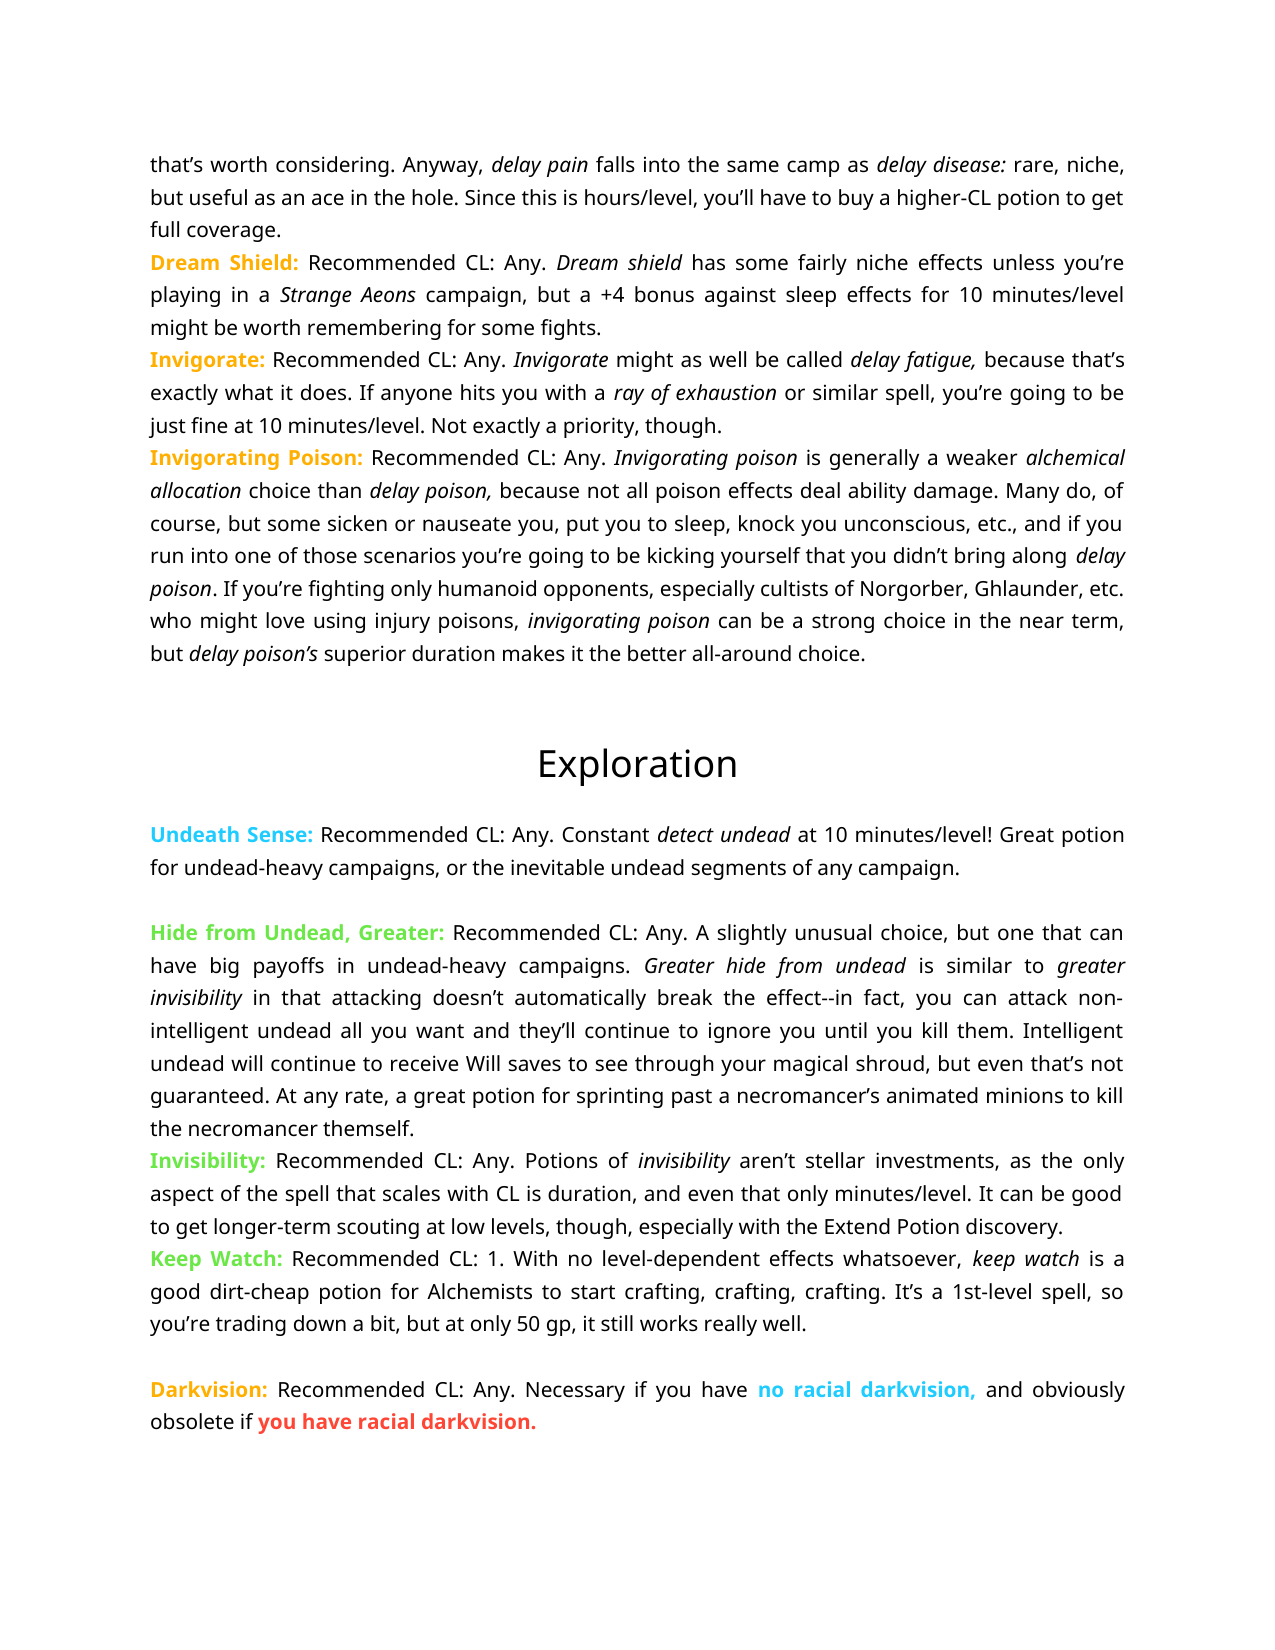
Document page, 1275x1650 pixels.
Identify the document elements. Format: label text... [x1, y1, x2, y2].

text Undeath Sense: Recommended CL: Any. Constant detect undead at 10 minutes/level! Great potion for undead-heavy campaigns, or the inevitable undead segments of any campaign. [150, 821, 1125, 882]
text Hide from Undead, Greater: Recommended CL: Any. A slightly unusual choice, but one that can have big payoffs in undead-heavy campaigns. Greater hide from undead is similar to greater invisibility in that attacking doesn’t automatically break the effect--in fact, you can attack non-intelligent undead all you want and they’ll continue to ignore you until you kill them. Intelligent undead will continue to receive Will saves to see through your magical shroud, but even that’s not guaranteed. At any rate, a great potion for sprinting past a necromancer’s animated minions to kill the necromancer themself. [150, 918, 1125, 1142]
text Invigorate: Recommended CL: Any. Invigorate might as well be called delay fatigue, because that’s exactly what it does. If anyone hits you with a ray of exhaustion or similar spell, you’re going to be just fine at 10 minutes/level. Not exactly a priority, though. [150, 346, 1125, 439]
text Invisibility: Recommended CL: Any. Potions of invisibility aren’t stellar investments, as the only aspect of the spell that scales with CL is duration, and even that only minutes/level. It can be good to get longer-term scouting at low levels, though, especially with the Extend Potion discovery. [150, 1147, 1125, 1240]
text Darkvision: Recommended CL: Any. Necessary if you have no racial darkvision, and obviously obsolete if you have racial darkvision. [150, 1375, 1125, 1436]
text Dream Shield: Recommended CL: Any. Dream shield has some fairly niche effects unless you’re playing in a Strange Aeons campaign, but a +4 bonus against sleep effects for 10 minutes/level might be worth remembering for some fights. [150, 248, 1125, 341]
subtitle Exploration [150, 737, 1125, 788]
text Keep Watch: Recommended CL: 1. With no level-dependent effects whatsoever, keep watch is a good dirt-cheap potion for Alchemists to start crafting, crafting, crafting. It’s a 1st-level spell, so you’re trading down a bit, but at only 50 gp, it still works really well. [150, 1244, 1125, 1338]
text that’s worth considering. Anyway, delay pain falls into the same camp as delay disease: rare, niche, but useful as an ace in the hole. Since this is hours/level, you’ll have to buy a higher-CL potion to get full coverage. [150, 150, 1125, 244]
text Invigorating Poison: Recommended CL: Any. Invigorating poison is generally a weaker alchemical allocation choice than delay poison, because not all poison effects deal ability damage. Many do, of course, but some sicken or nauseate you, put you to sleep, knock you unconscious, etc., and if you run into one of those scenarios you’re going to be kicking yourself that you didn’t bring along delay poison. If you’re fighting only humanoid opponents, especially cultists of Norgorber, Ghlaunder, etc. who might love using injury poisons, invigorating poison can be a strong choice in the near term, but delay poison’s superior duration makes it the better all-around choice. [150, 443, 1125, 667]
